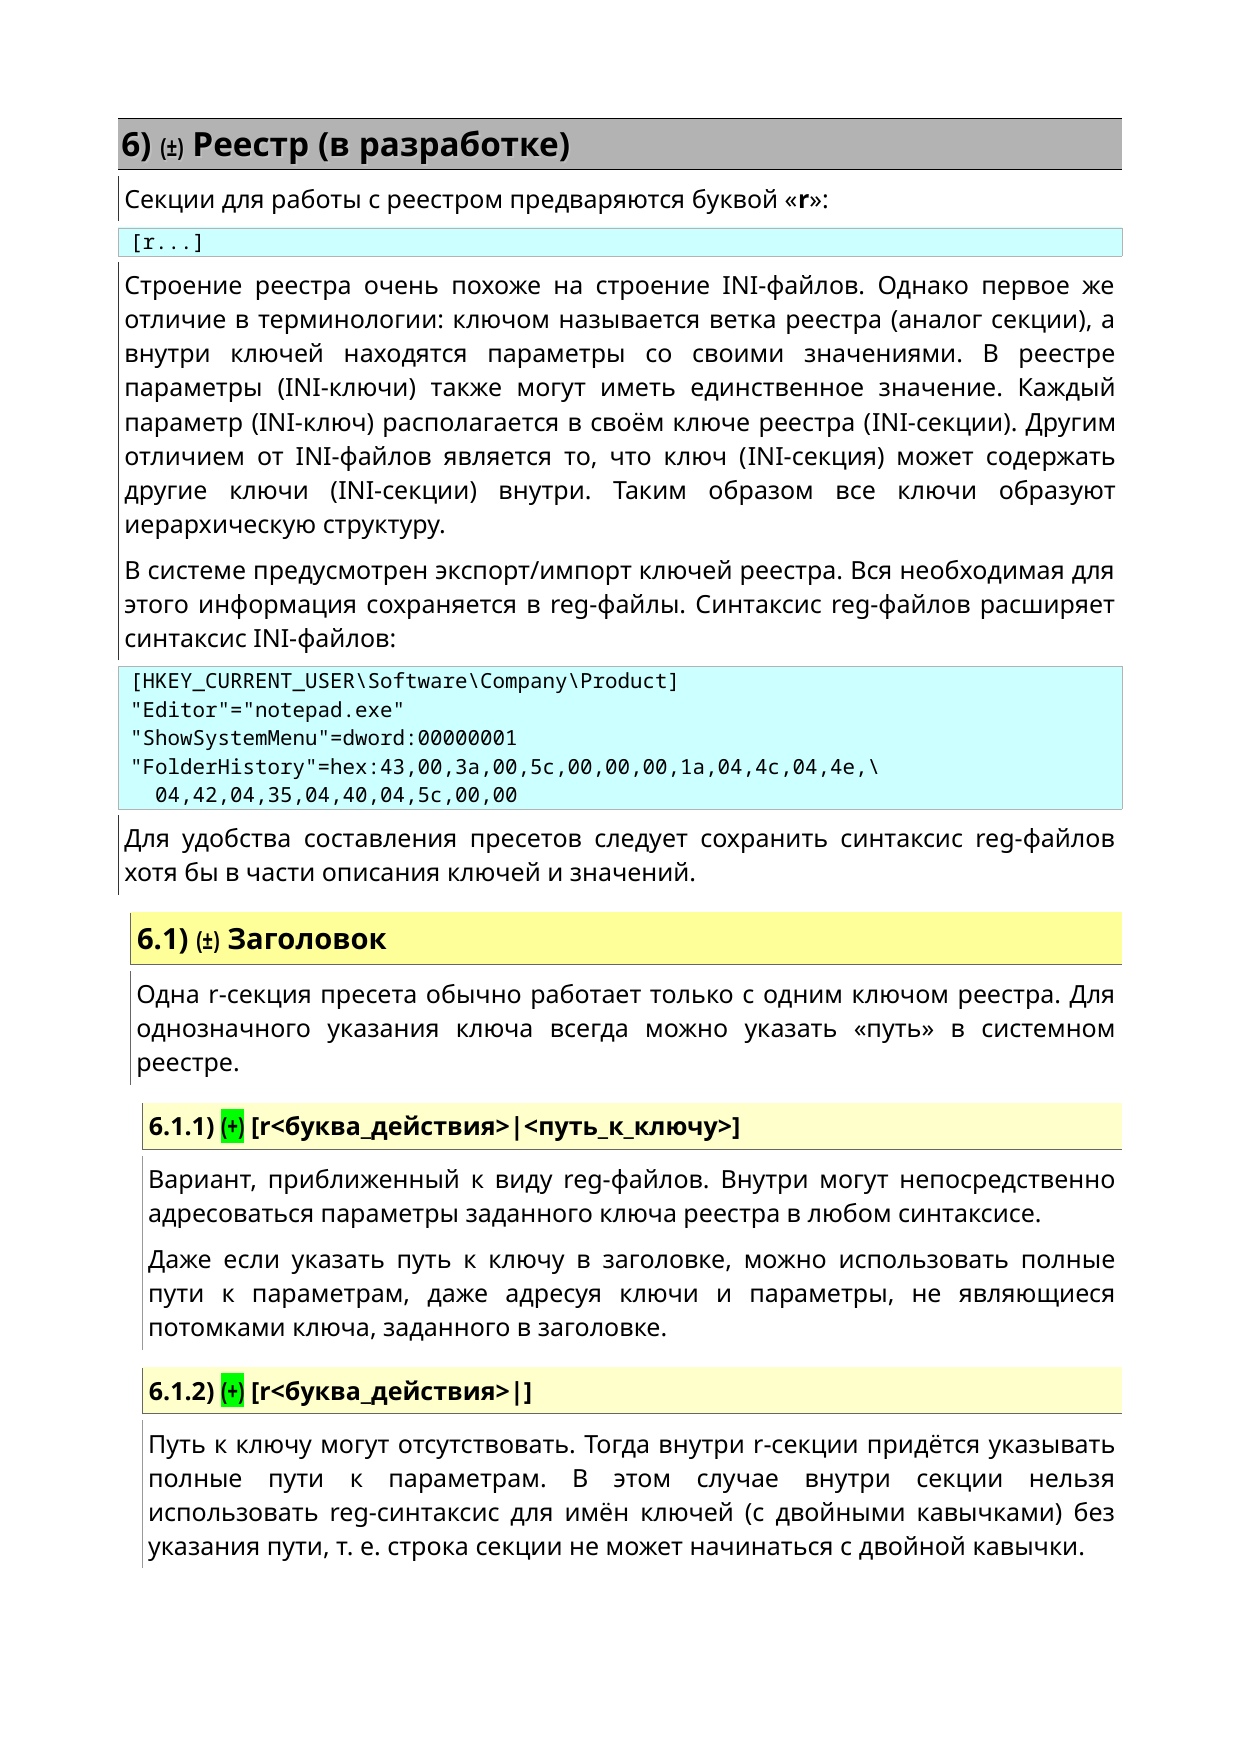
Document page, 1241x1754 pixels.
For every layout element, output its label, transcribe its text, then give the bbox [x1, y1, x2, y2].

text Одна r-секция пресета обычно работает только с одним ключом реестра. Для однозначного указания ключа всегда можно указать «путь» в системном реестре. [131, 971, 1122, 1085]
text "FolderHistory"=hex:43,00,3a,00,5c,00,00,00,1a,04,4c,04,4e,\ [119, 752, 1122, 780]
subtitle (±) Заголовок [130, 912, 1122, 964]
text Строение реестра очень похоже на строение INI-файлов. Однако первое же отличие в терминологии: ключом называется ветка реестра (аналог секции), а внутри ключей находятся параметры со своими значениями. В реестре параметры (INI-ключи) также могут иметь единственное значение. Каждый параметр (INI-ключ) располагается в своём ключе реестра (INI-секции). Другим отличием от INI-файлов является то, что ключ (INI-секция) может содержать другие ключи (INI-секции) внутри. Таким образом все ключи образуют иерархическую структуру. [119, 262, 1122, 540]
text [r...] [119, 229, 1122, 256]
text "Editor"="notepad.exe" [119, 695, 1122, 723]
text [HKEY_CURRENT_USER\Software\Company\Product] [119, 667, 1122, 695]
text Для удобства составления пресетов следует сохранить синтаксис reg-файлов хотя бы в части описания ключей и значений. [119, 815, 1122, 895]
text Даже если указать путь к ключу в заголовке, можно использовать полные пути к параметрам, даже адресуя ключи и параметры, не являющиеся потомками ключа, заданного в заголовке. [143, 1236, 1122, 1350]
subtitle (+) [r<буква_действия>|] [142, 1367, 1122, 1413]
text Вариант, приближенный к виду reg-файлов. Внутри могут непосредственно адресоваться параметры заданного ключа реестра в любом синтаксисе. [143, 1156, 1122, 1230]
text Путь к ключу могут отсутствовать. Тогда внутри r-секции придётся указывать полные пути к параметрам. В этом случае внутри секции нельзя использовать reg-синтаксис для имён ключей (с двойными кавычками) без указания пути, т. е. строка секции не может начинаться с двойной кавычки. [143, 1420, 1122, 1568]
subtitle (±) Реестр (в разработке) [118, 119, 1122, 169]
text 04,42,04,35,04,40,04,5c,00,00 [119, 780, 1122, 809]
text "ShowSystemMenu"=dword:00000001 [119, 723, 1122, 752]
subtitle (+) [r<буква_действия>|<путь_к_ключу>] [143, 1103, 1122, 1149]
text В системе предусмотрен экспорт/импорт ключей реестра. Вся необходимая для этого информация сохраняется в reg-файлы. Синтаксис reg-файлов расширяет синтаксис INI-файлов: [119, 546, 1122, 660]
text Секции для работы с реестром предваряются буквой «r»: [119, 176, 1122, 221]
